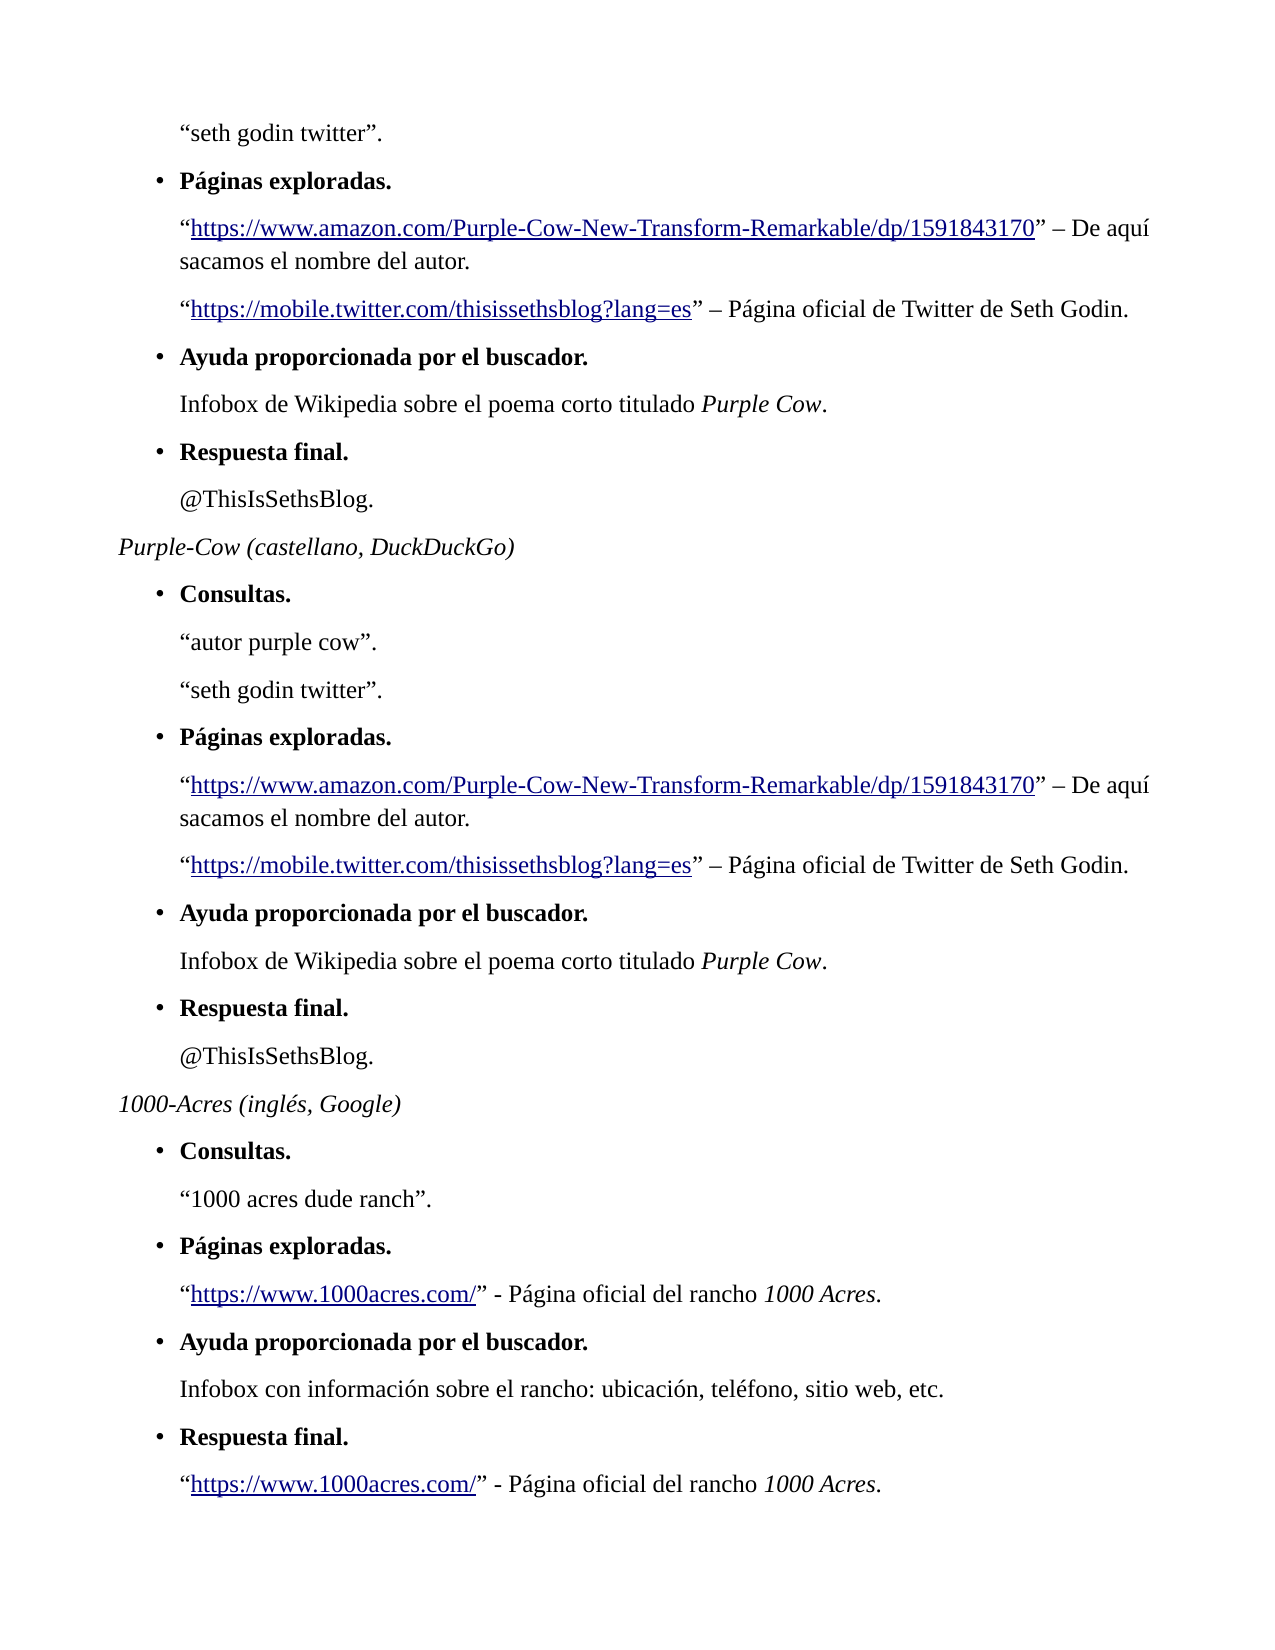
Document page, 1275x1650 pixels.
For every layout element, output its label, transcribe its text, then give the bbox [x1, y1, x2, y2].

list @ThisIsSethsBlog. [156, 484, 1157, 513]
list Consultas. [156, 1136, 1157, 1165]
list “https://www.amazon.com/Purple-Cow-New-Transform-Remarkable/dp/1591843170” – De aquí sacamos el nombre del autor. [156, 213, 1157, 275]
list “https://www.amazon.com/Purple-Cow-New-Transform-Remarkable/dp/1591843170” – De aquí sacamos el nombre del autor. [156, 770, 1157, 832]
list Páginas exploradas. [156, 722, 1157, 751]
list “https://www.1000acres.com/” - Página oficial del rancho 1000 Acres. [156, 1279, 1157, 1308]
list Infobox con información sobre el rancho: ubicación, teléfono, sitio web, etc. [156, 1374, 1157, 1403]
list Ayuda proporcionada por el buscador. [156, 898, 1157, 927]
list @ThisIsSethsBlog. [156, 1041, 1157, 1070]
text Purple-Cow (castellano, DuckDuckGo) [118, 532, 1157, 561]
list Consultas. [156, 579, 1157, 608]
list “https://mobile.twitter.com/thisissethsblog?lang=es” – Página oficial de Twitter de Seth Godin. [156, 851, 1157, 879]
list Páginas exploradas. [156, 1231, 1157, 1260]
list Respuesta final. [156, 1422, 1157, 1451]
list Infobox de Wikipedia sobre el poema corto titulado Purple Cow. [156, 946, 1157, 974]
list Páginas exploradas. [156, 166, 1157, 194]
list Respuesta final. [156, 993, 1157, 1022]
list “seth godin twitter”. [156, 118, 1157, 147]
list “autor purple cow”. [156, 627, 1157, 656]
text 1000-Acres (inglés, Google) [118, 1089, 1157, 1117]
list Ayuda proporcionada por el buscador. [156, 1327, 1157, 1355]
list Infobox de Wikipedia sobre el poema corto titulado Purple Cow. [156, 389, 1157, 418]
list “1000 acres dude ranch”. [156, 1184, 1157, 1213]
list “https://www.1000acres.com/” - Página oficial del rancho 1000 Acres. [156, 1469, 1157, 1498]
list “https://mobile.twitter.com/thisissethsblog?lang=es” – Página oficial de Twitter de Seth Godin. [156, 294, 1157, 323]
list Respuesta final. [156, 437, 1157, 466]
list “seth godin twitter”. [156, 675, 1157, 703]
list Ayuda proporcionada por el buscador. [156, 342, 1157, 370]
